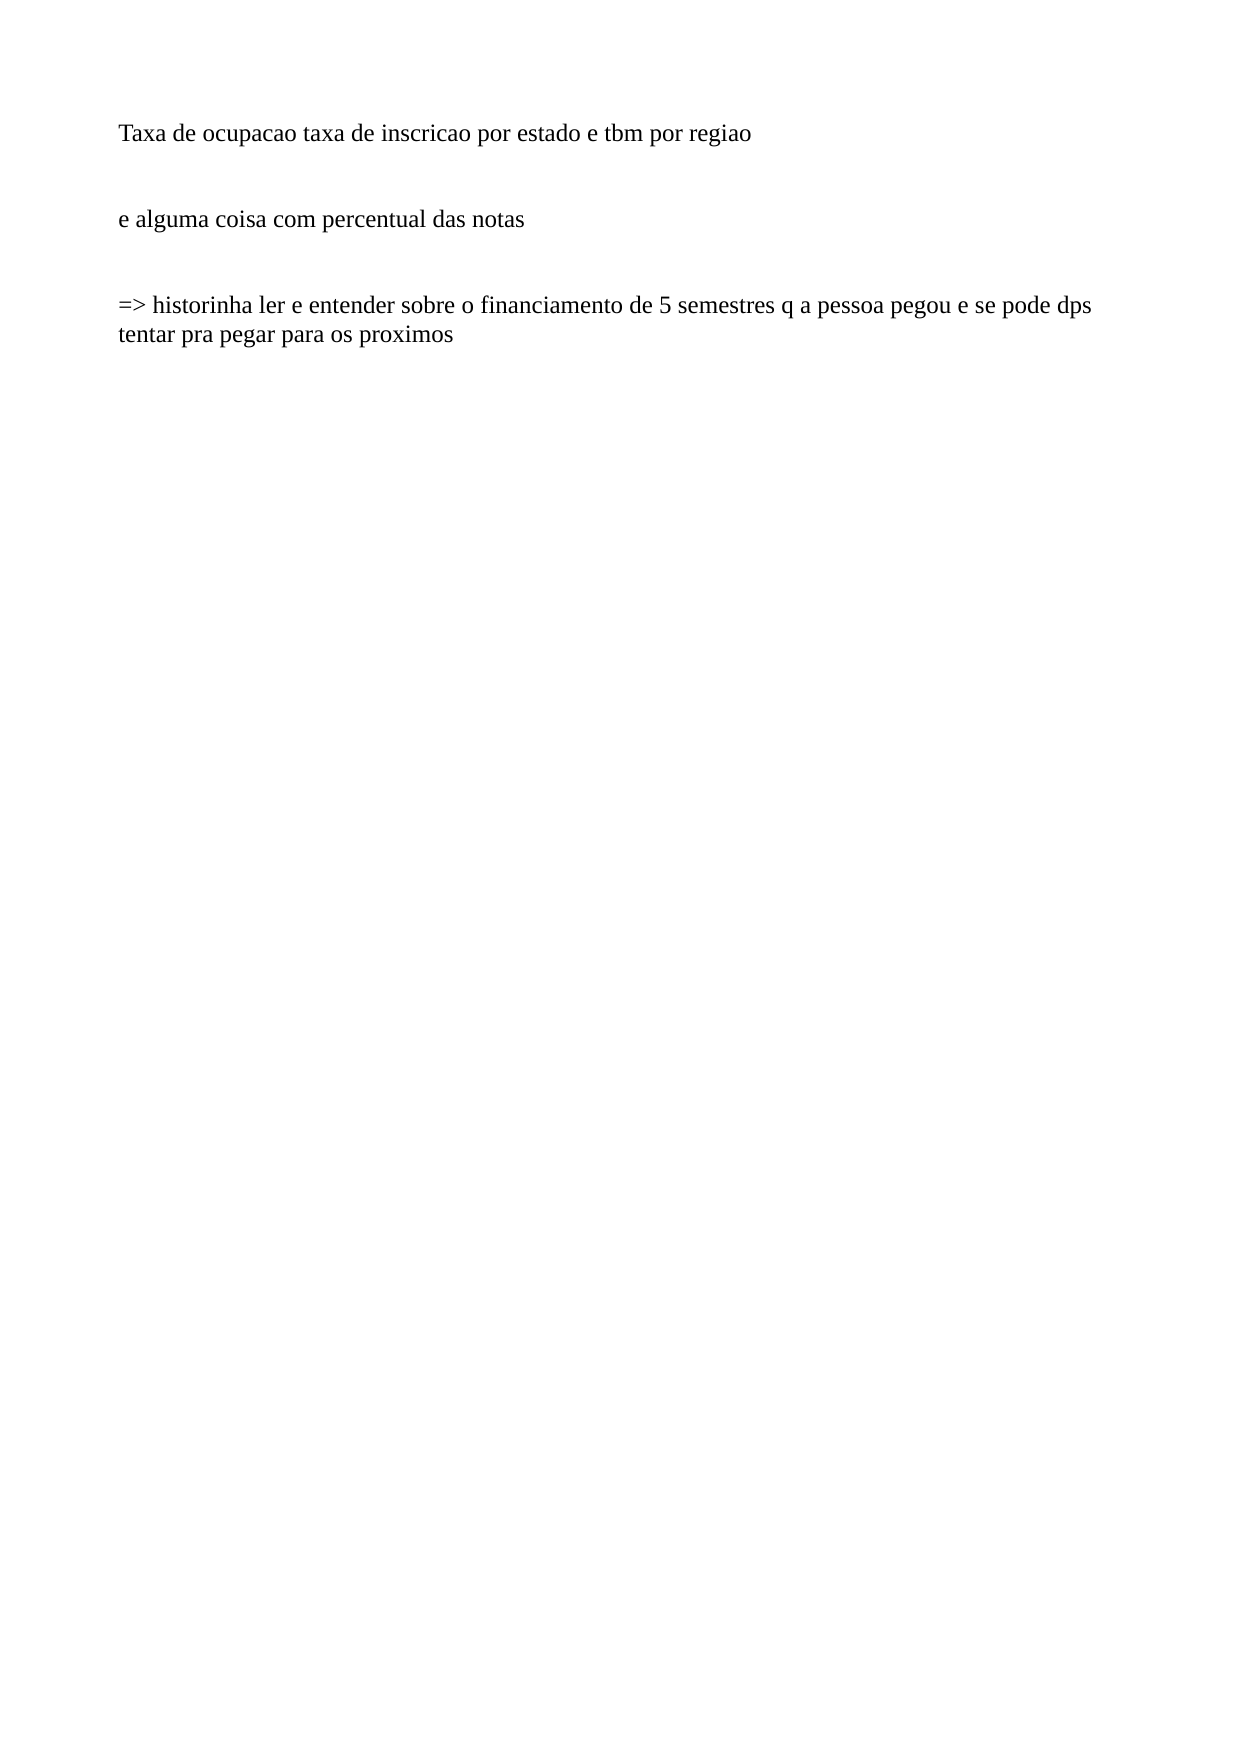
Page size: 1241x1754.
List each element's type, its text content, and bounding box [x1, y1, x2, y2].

text Taxa de ocupacao taxa de inscricao por estado e tbm por regiao [118, 118, 1122, 147]
text e alguma coisa com percentual das notas [118, 204, 1122, 233]
text => historinha ler e entender sobre o financiamento de 5 semestres q a pessoa pegou e se pode dps tentar pra pegar para os proximos [118, 291, 1122, 348]
